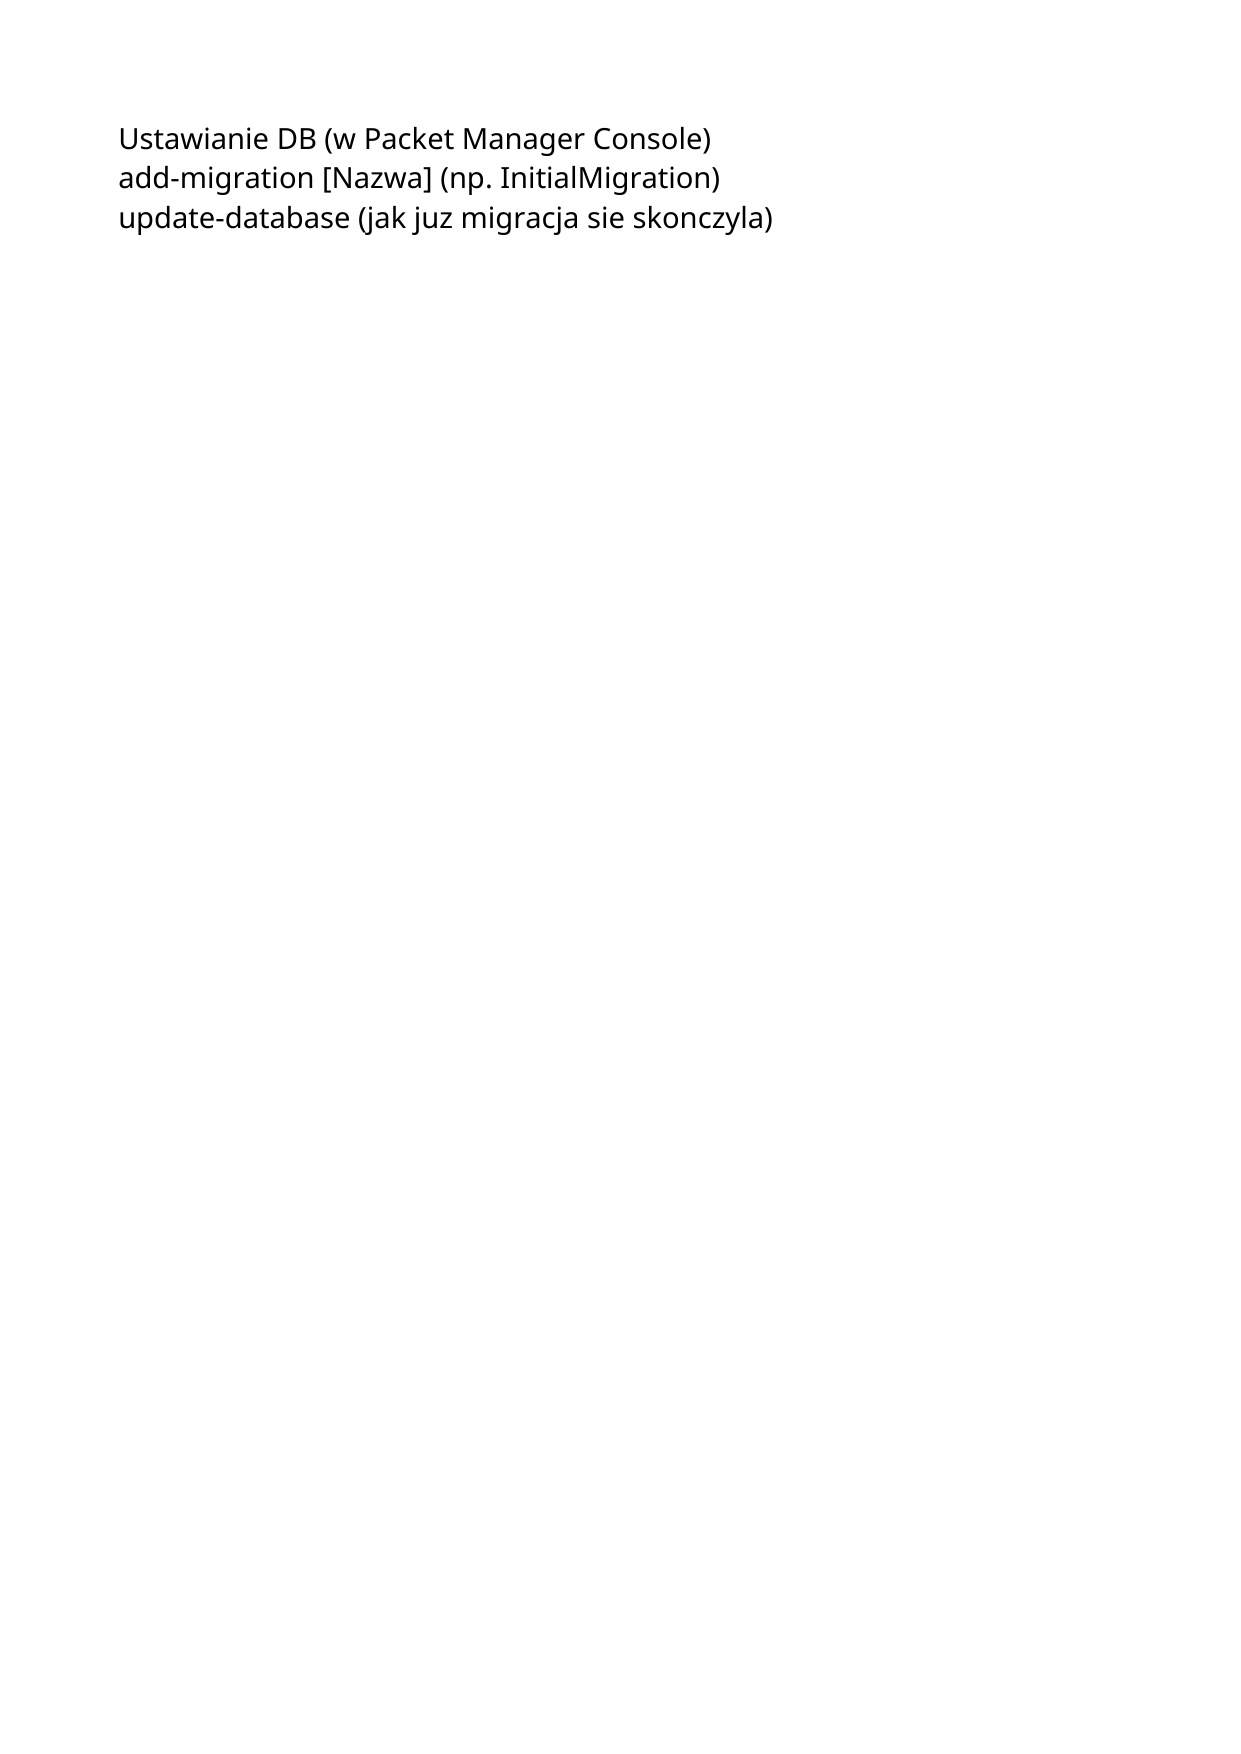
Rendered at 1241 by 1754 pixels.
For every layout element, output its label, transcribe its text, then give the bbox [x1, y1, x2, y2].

text update-database (jak juz migracja sie skonczyla) [118, 197, 1122, 237]
text Ustawianie DB (w Packet Manager Console) [118, 118, 1122, 158]
text add-migration [Nazwa] (np. InitialMigration) [118, 158, 1122, 197]
